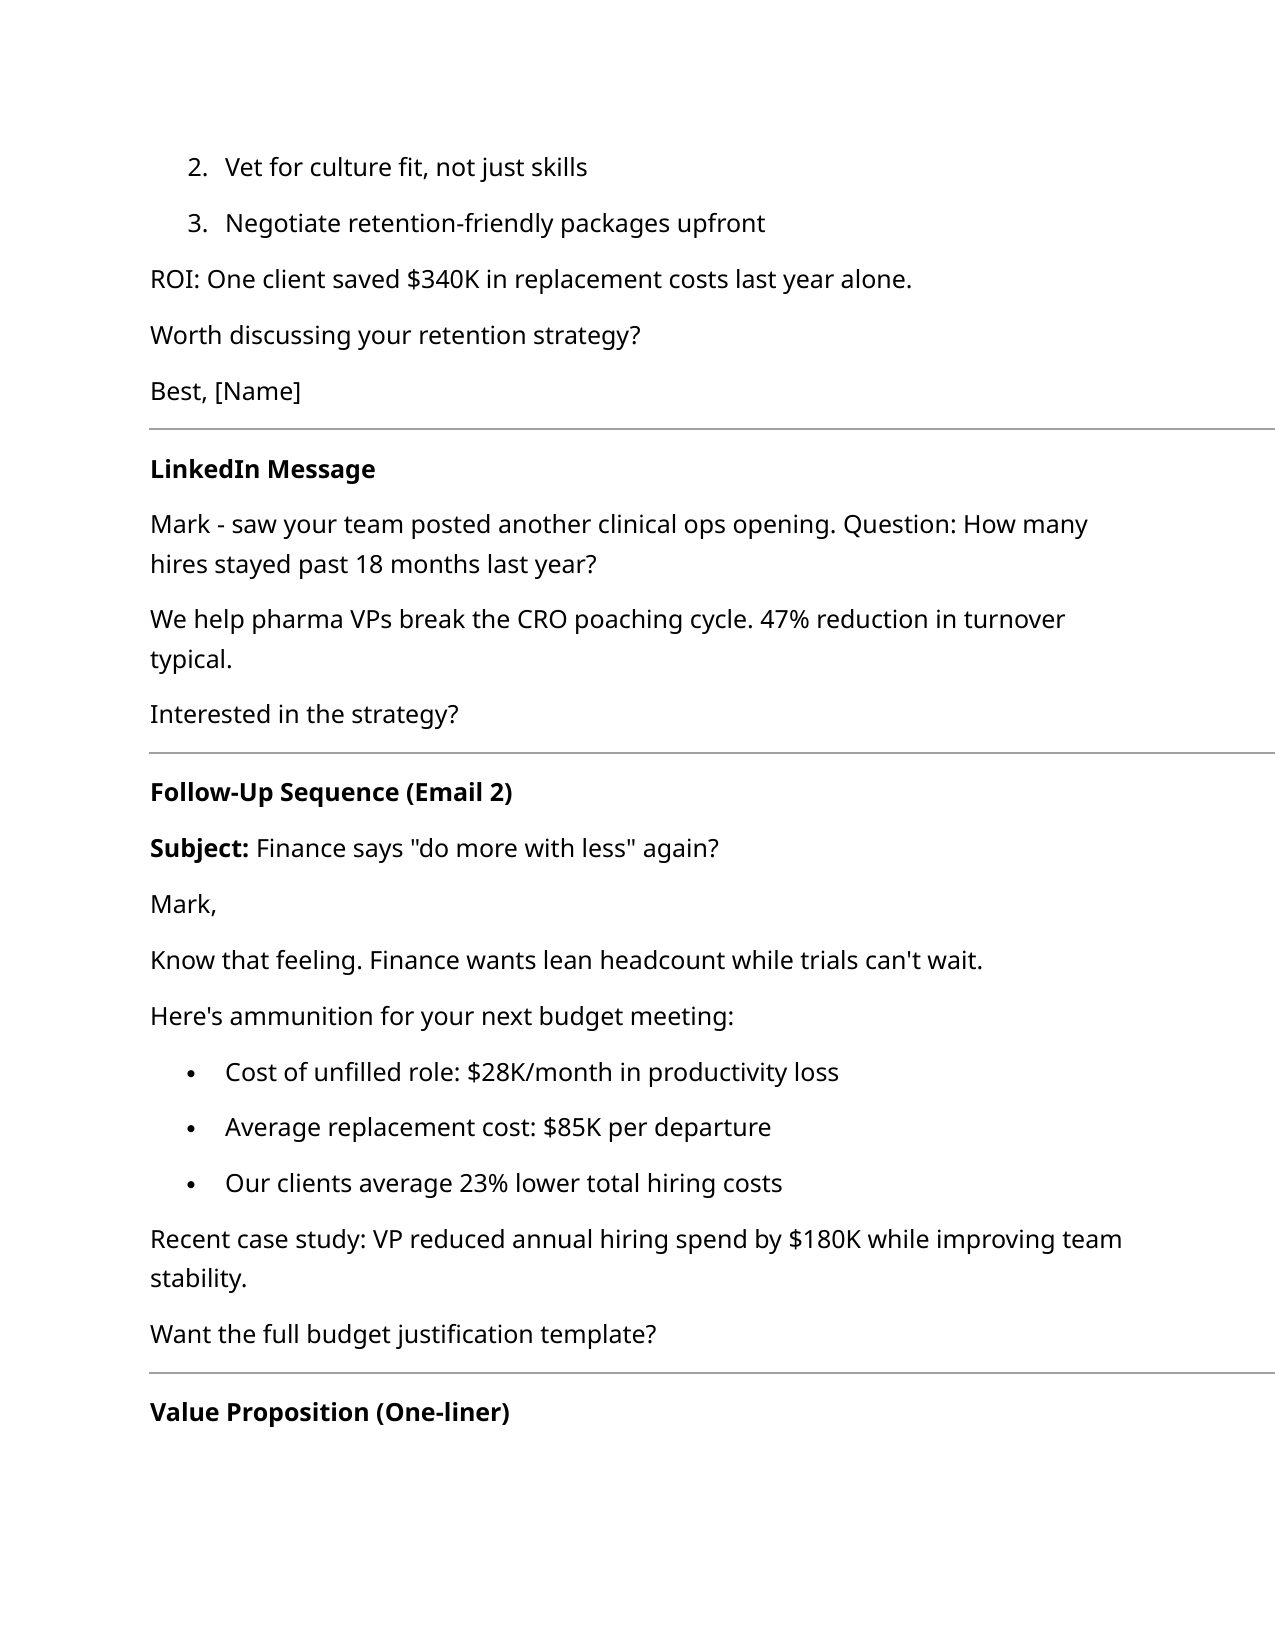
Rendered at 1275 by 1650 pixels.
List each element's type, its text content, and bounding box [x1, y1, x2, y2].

list Cost of unfilled role: $28K/month in productivity loss [187, 1054, 1125, 1088]
text Interested in the strategy? [150, 697, 1125, 731]
text We help pharma VPs break the CRO poaching cycle. 47% reduction in turnover typical. [150, 602, 1125, 675]
text Value Proposition (One-liner) [150, 1394, 1125, 1429]
text Subject: Finance says "do more with less" again? [150, 831, 1125, 865]
list Vet for culture fit, not just skills [187, 150, 1125, 184]
text ROI: One client saved $340K in replacement costs last year alone. [150, 262, 1125, 296]
text Mark, [150, 887, 1125, 921]
text Mark - saw your team posted another clinical ops opening. Question: How many hires stayed past 18 months last year? [150, 507, 1125, 580]
list Average replacement cost: $85K per departure [187, 1110, 1125, 1144]
list Our clients average 23% lower total hiring costs [187, 1166, 1125, 1200]
text Best, [Name] [150, 373, 1125, 407]
list Negotiate retention-friendly packages upfront [187, 206, 1125, 240]
text Recent case study: VP reduced annual hiring spend by $180K while improving team stability. [150, 1222, 1125, 1295]
text Follow-Up Sequence (Email 2) [150, 775, 1125, 809]
text LinkedIn Message [150, 451, 1125, 485]
text Know that feeling. Finance wants lean headcount while trials can't wait. [150, 942, 1125, 977]
text Want the full budget justification template? [150, 1317, 1125, 1351]
text Worth discussing your retention strategy? [150, 317, 1125, 352]
text Here's ammunition for your next budget meeting: [150, 998, 1125, 1032]
